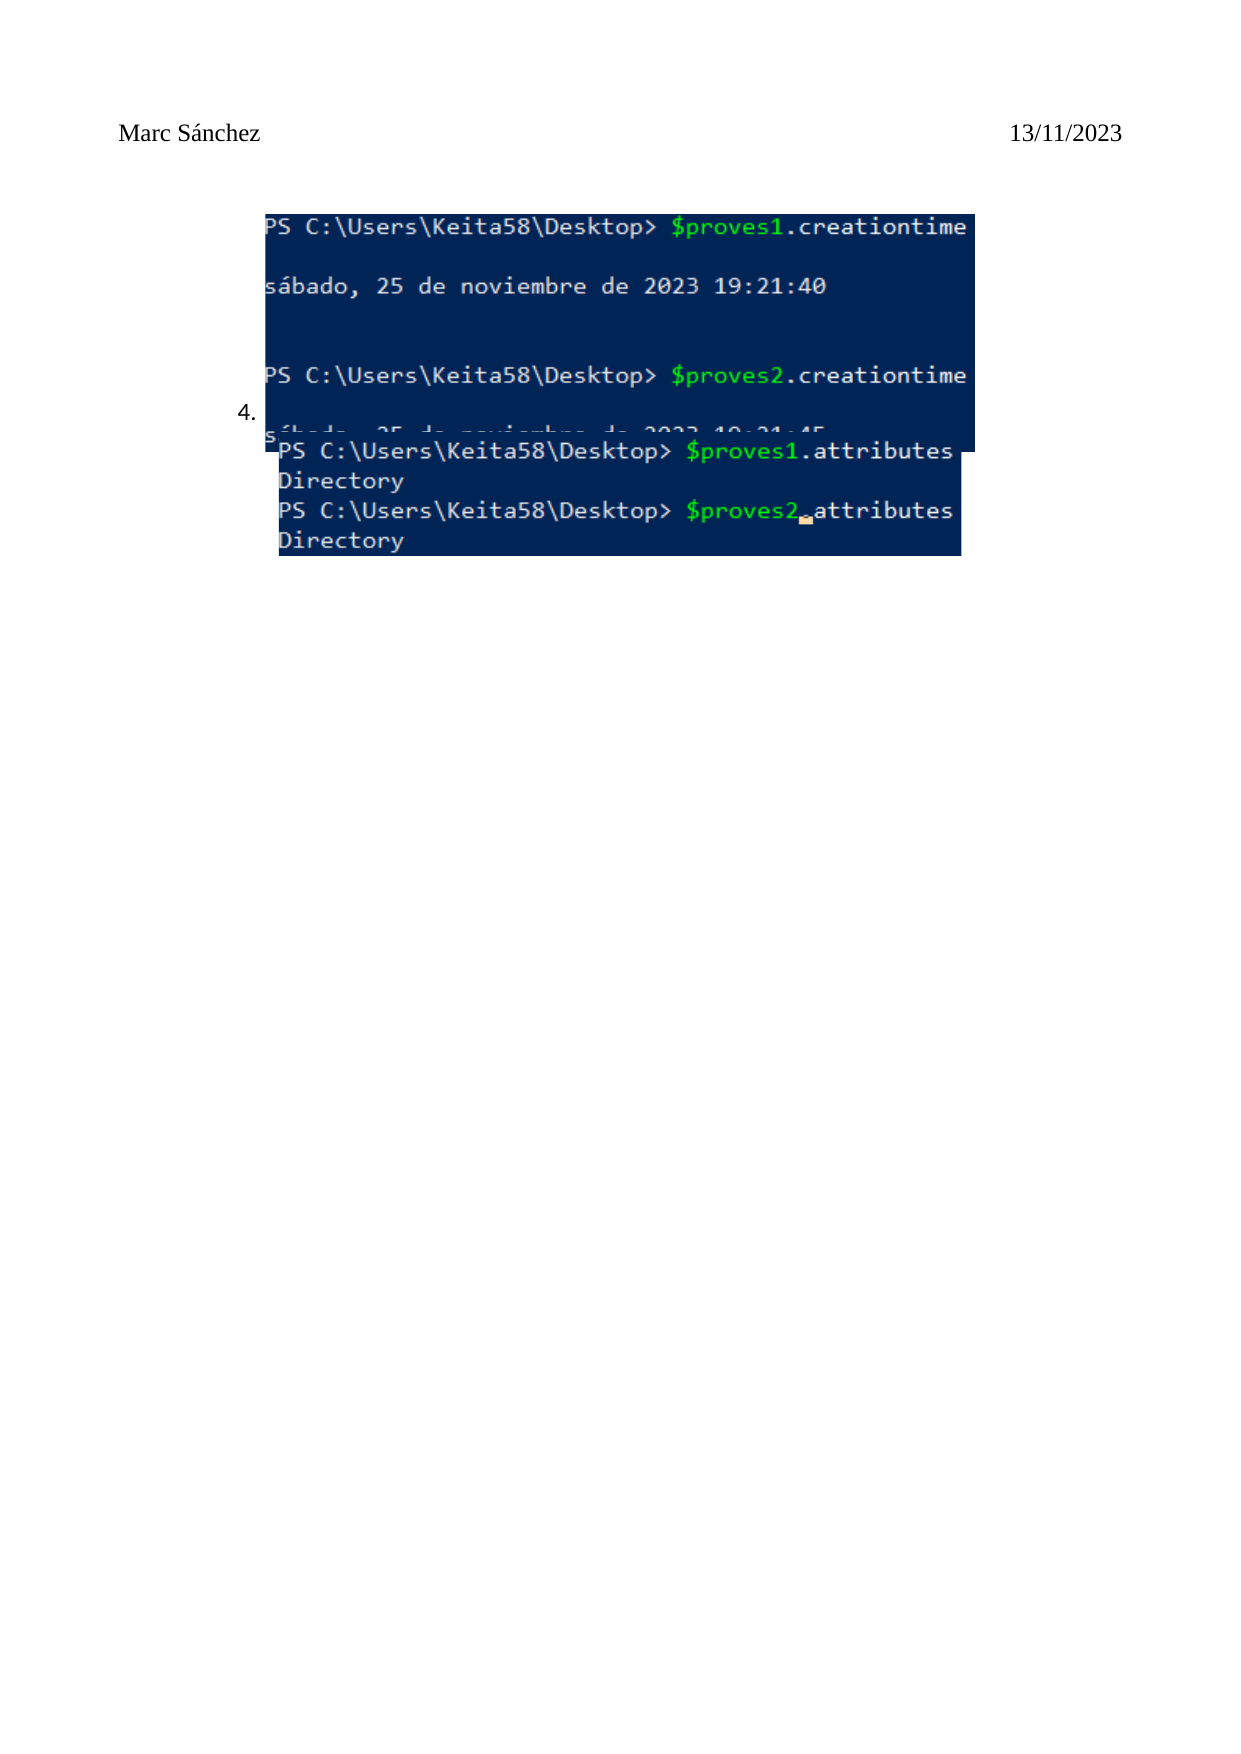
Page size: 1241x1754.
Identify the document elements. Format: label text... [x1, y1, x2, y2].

picture [265, 214, 975, 556]
list El tipus d’objecte [975, 396, 1122, 426]
list [237, 176, 1122, 390]
list El tipus d’objecte [237, 396, 265, 426]
